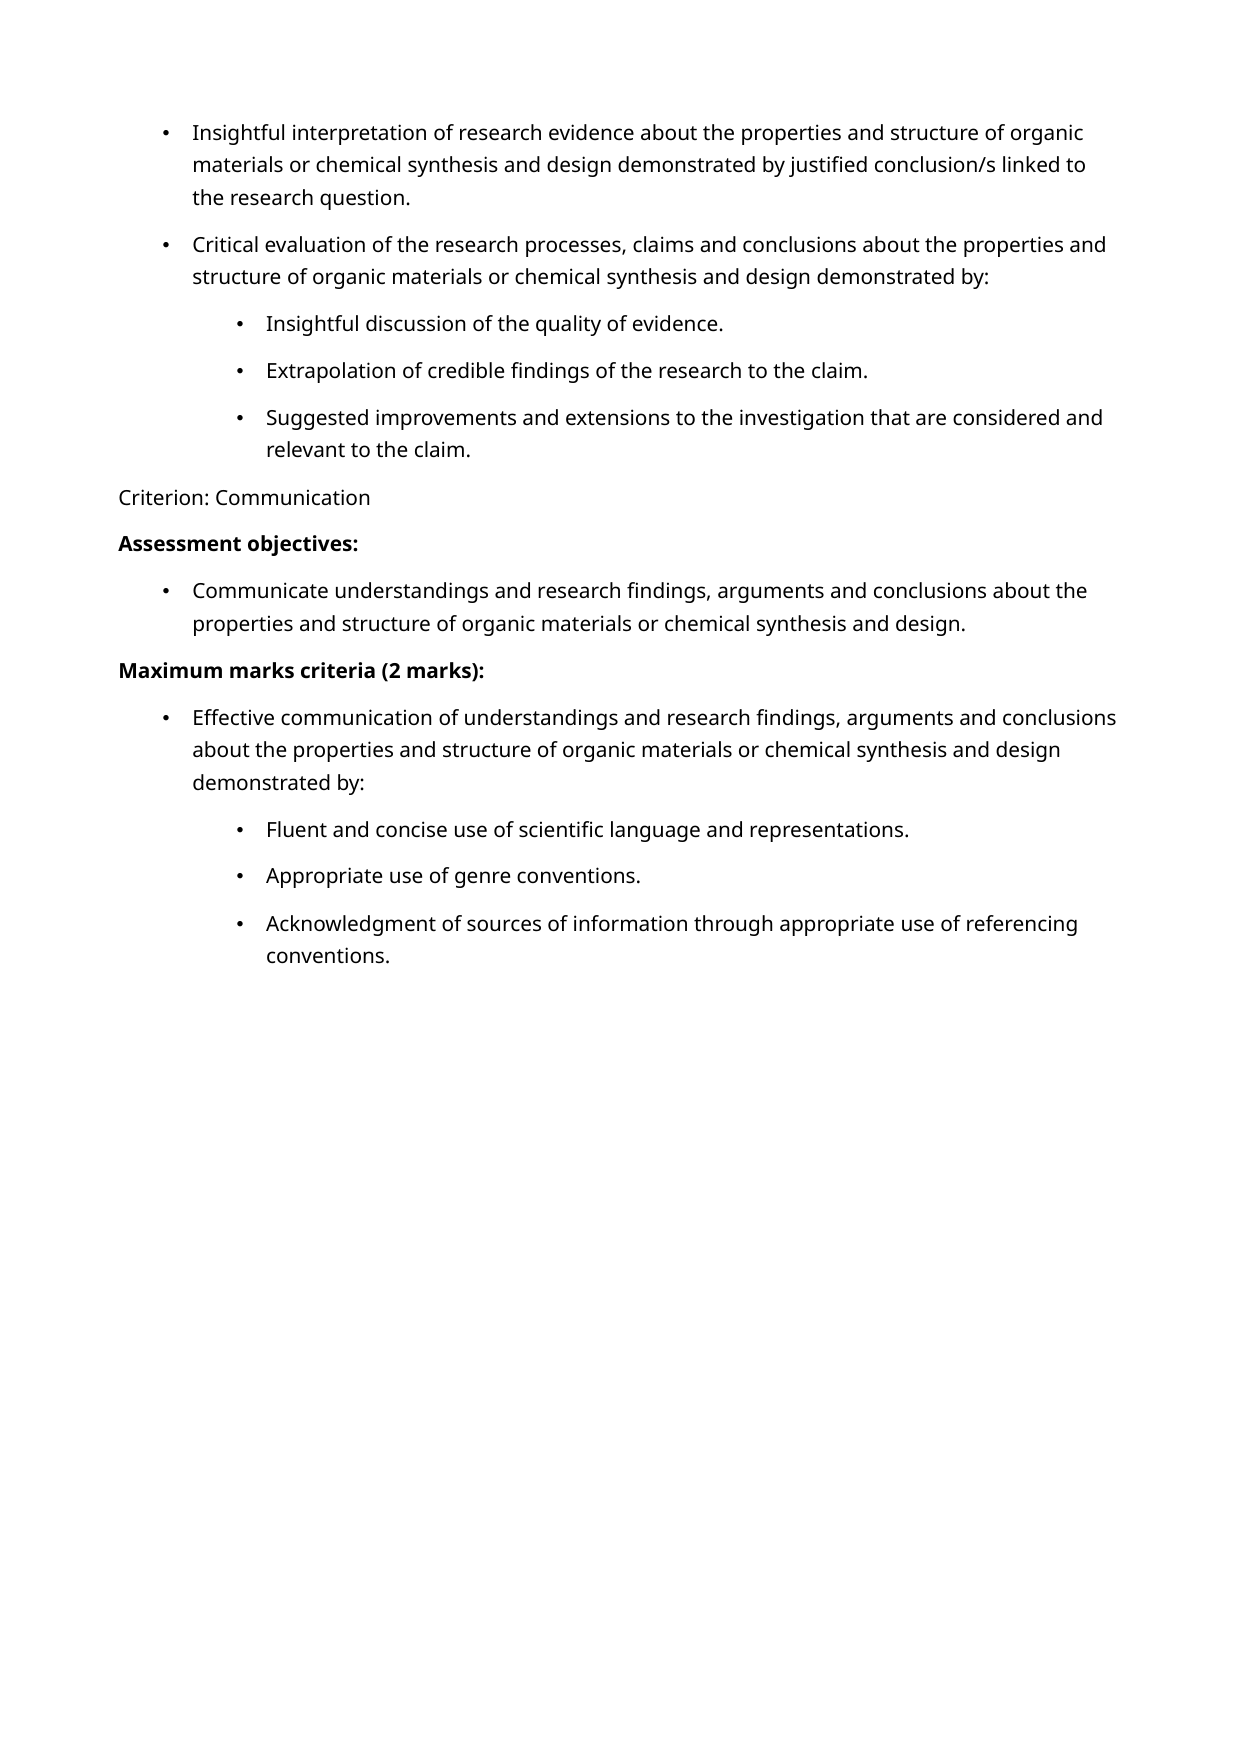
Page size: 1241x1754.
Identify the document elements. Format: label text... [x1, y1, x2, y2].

subtitle Criterion: Communication [118, 483, 1122, 511]
text Maximum marks criteria (2 marks): [118, 656, 1122, 684]
list Suggested improvements and extensions to the investigation that are considered and relevant to the claim. [236, 403, 1122, 464]
text Assessment objectives: [118, 529, 1122, 558]
list Communicate understandings and research findings, arguments and conclusions about the properties and structure of organic materials or chemical synthesis and design. [162, 577, 1122, 637]
list Fluent and concise use of scientific language and representations. [236, 815, 1122, 843]
list Effective communication of understandings and research findings, arguments and conclusions about the properties and structure of organic materials or chemical synthesis and design demonstrated by: [162, 703, 1122, 796]
list Critical evaluation of the research processes, claims and conclusions about the properties and structure of organic materials or chemical synthesis and design demonstrated by: [162, 230, 1122, 291]
list Extrapolation of credible findings of the research to the claim. [236, 356, 1122, 385]
list Appropriate use of genre conventions. [236, 862, 1122, 890]
list Insightful interpretation of research evidence about the properties and structure of organic materials or chemical synthesis and design demonstrated by justified conclusion/s linked to the research question. [162, 118, 1122, 211]
list Insightful discussion of the quality of evidence. [236, 309, 1122, 338]
list Acknowledgment of sources of information through appropriate use of referencing conventions. [236, 909, 1122, 969]
